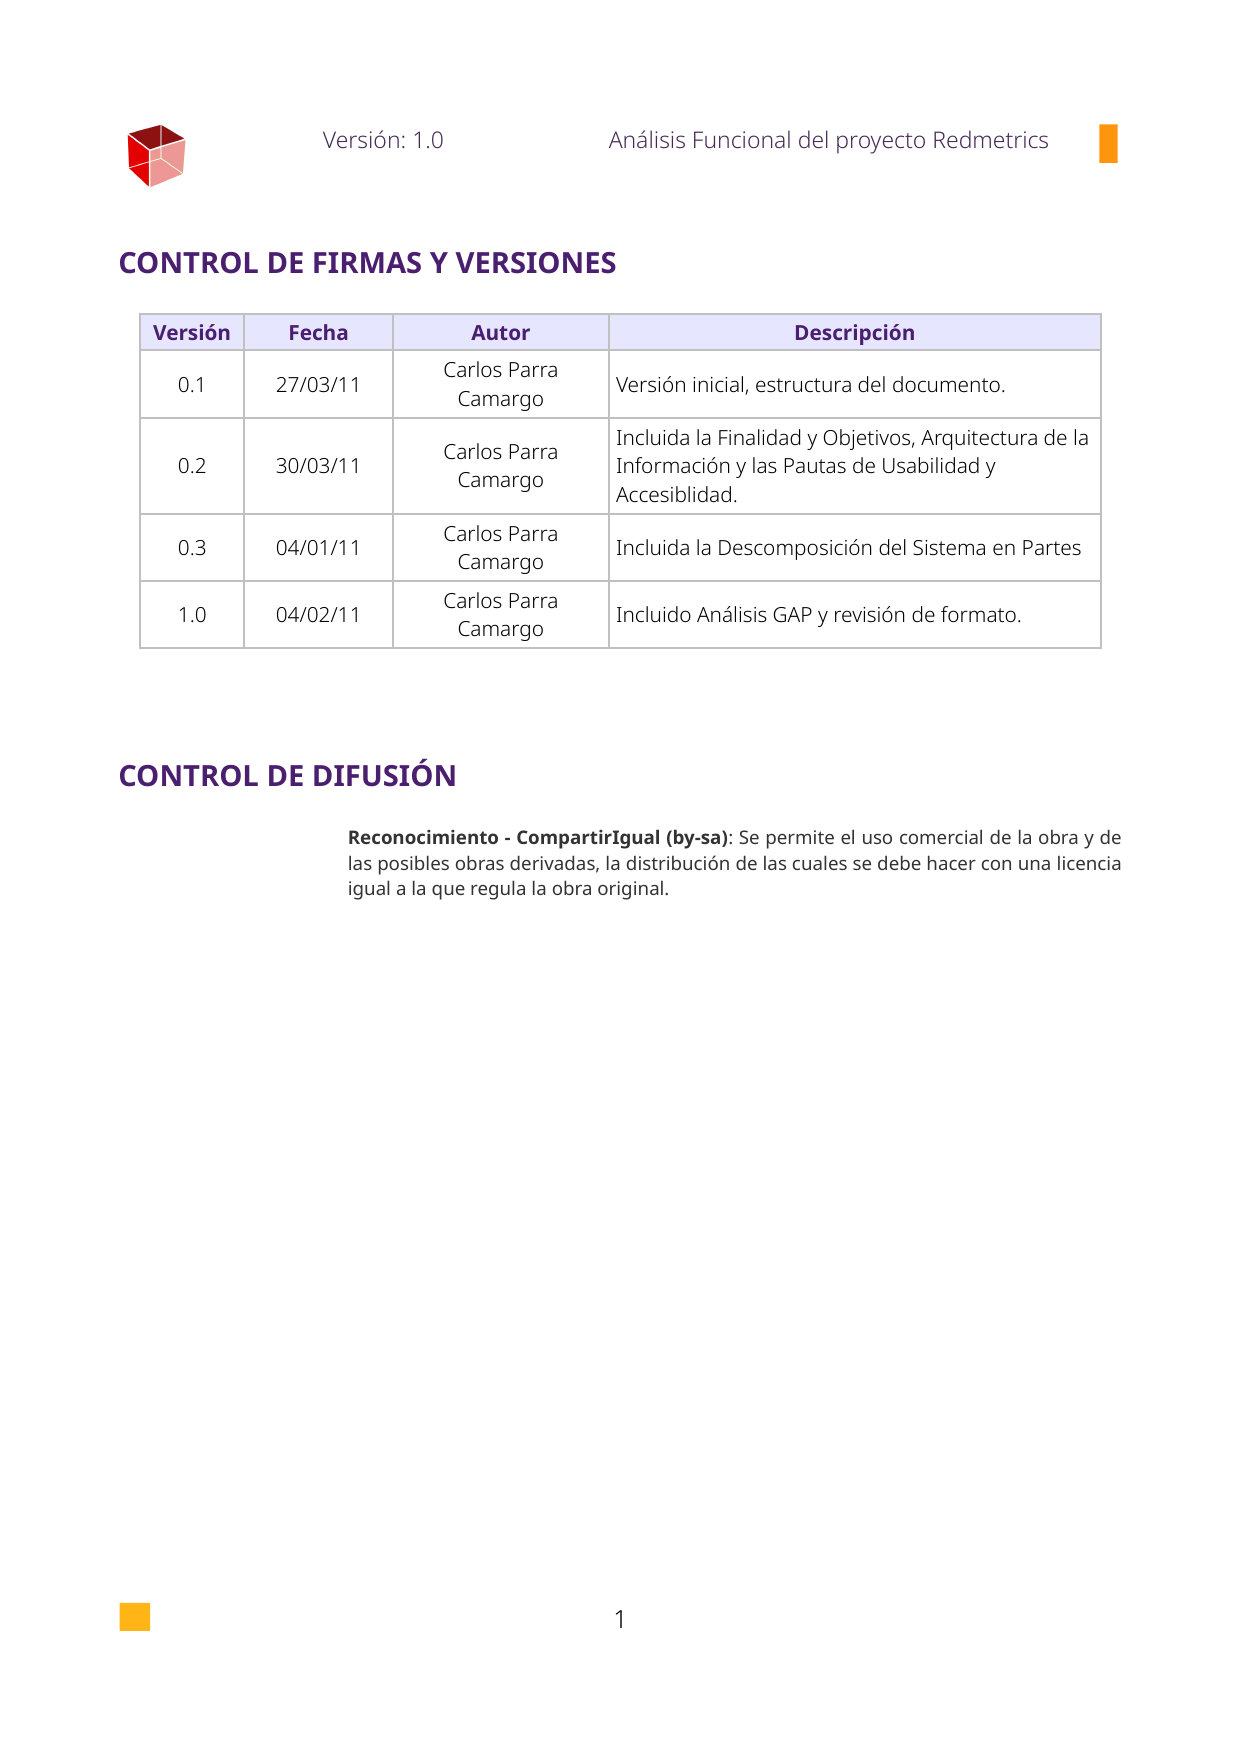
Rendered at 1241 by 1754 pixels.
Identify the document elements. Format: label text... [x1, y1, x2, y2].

table_header Fecha [245, 315, 392, 349]
table_cell Carlos Parra Camargo [394, 419, 608, 512]
table_cell Incluido Análisis GAP y revisión de formato. [610, 582, 1100, 647]
subtitle CONTROL DE FIRMAS Y versiones [118, 243, 1122, 282]
text Reconocimiento - CompartirIgual (by-sa): Se permite el uso comercial de la obra y de las posibles obras derivadas, la distribución de las cuales se debe hacer con una licencia igual a la que regula la obra original. [118, 824, 1122, 901]
table_cell Incluida la Finalidad y Objetivos, Arquitectura de la Información y las Pautas de Usabilidad y Accesiblidad. [610, 419, 1100, 512]
picture [123, 123, 189, 189]
table_cell 0.2 [141, 419, 243, 512]
table_cell 27/03/11 [245, 351, 392, 417]
table_cell Carlos Parra Camargo [394, 582, 608, 647]
table_cell 1.0 [141, 582, 243, 647]
table_header Versión [141, 315, 243, 349]
table_cell 01/04/11 [245, 515, 392, 580]
table_cell Carlos Parra Camargo [394, 515, 608, 580]
table_cell Versión inicial, estructura del documento. [610, 351, 1100, 417]
table_cell 30/03/11 [245, 419, 392, 512]
table_cell Incluida la Descomposición del Sistema en Partes [610, 515, 1100, 580]
table_header Descripción [610, 315, 1100, 349]
table_cell 02/04/11 [245, 582, 392, 647]
table_cell 0.3 [141, 515, 243, 580]
table_header Autor [394, 315, 608, 349]
subtitle Control de difusión [118, 755, 1122, 794]
table_cell 0.1 [141, 351, 243, 417]
table_cell Carlos Parra Camargo [394, 351, 608, 417]
